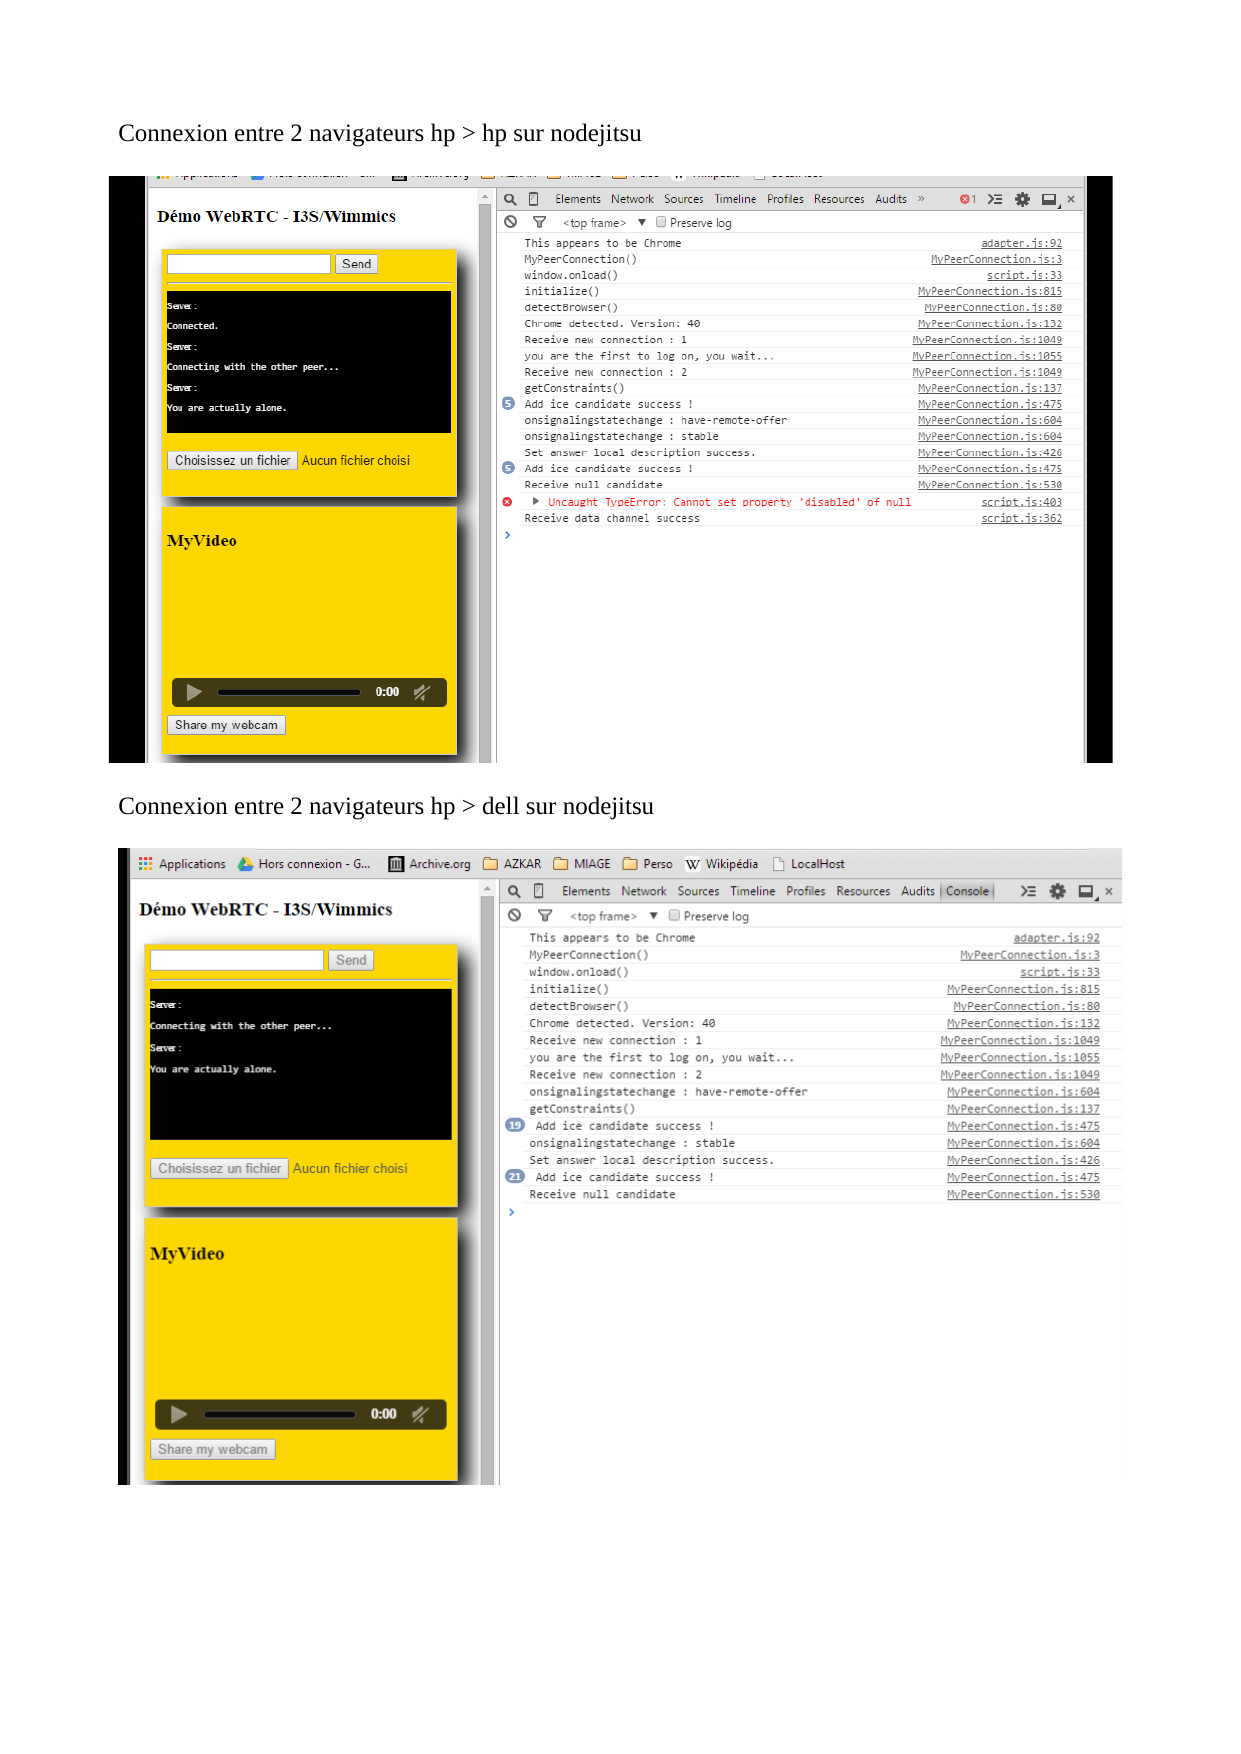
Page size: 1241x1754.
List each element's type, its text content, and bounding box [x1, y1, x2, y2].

picture [108, 176, 1113, 763]
text Connexion entre 2 navigateurs hp > dell sur nodejitsu [118, 791, 1122, 820]
text Connexion entre 2 navigateurs hp > hp sur nodejitsu [118, 118, 1122, 147]
picture [118, 848, 1123, 1485]
